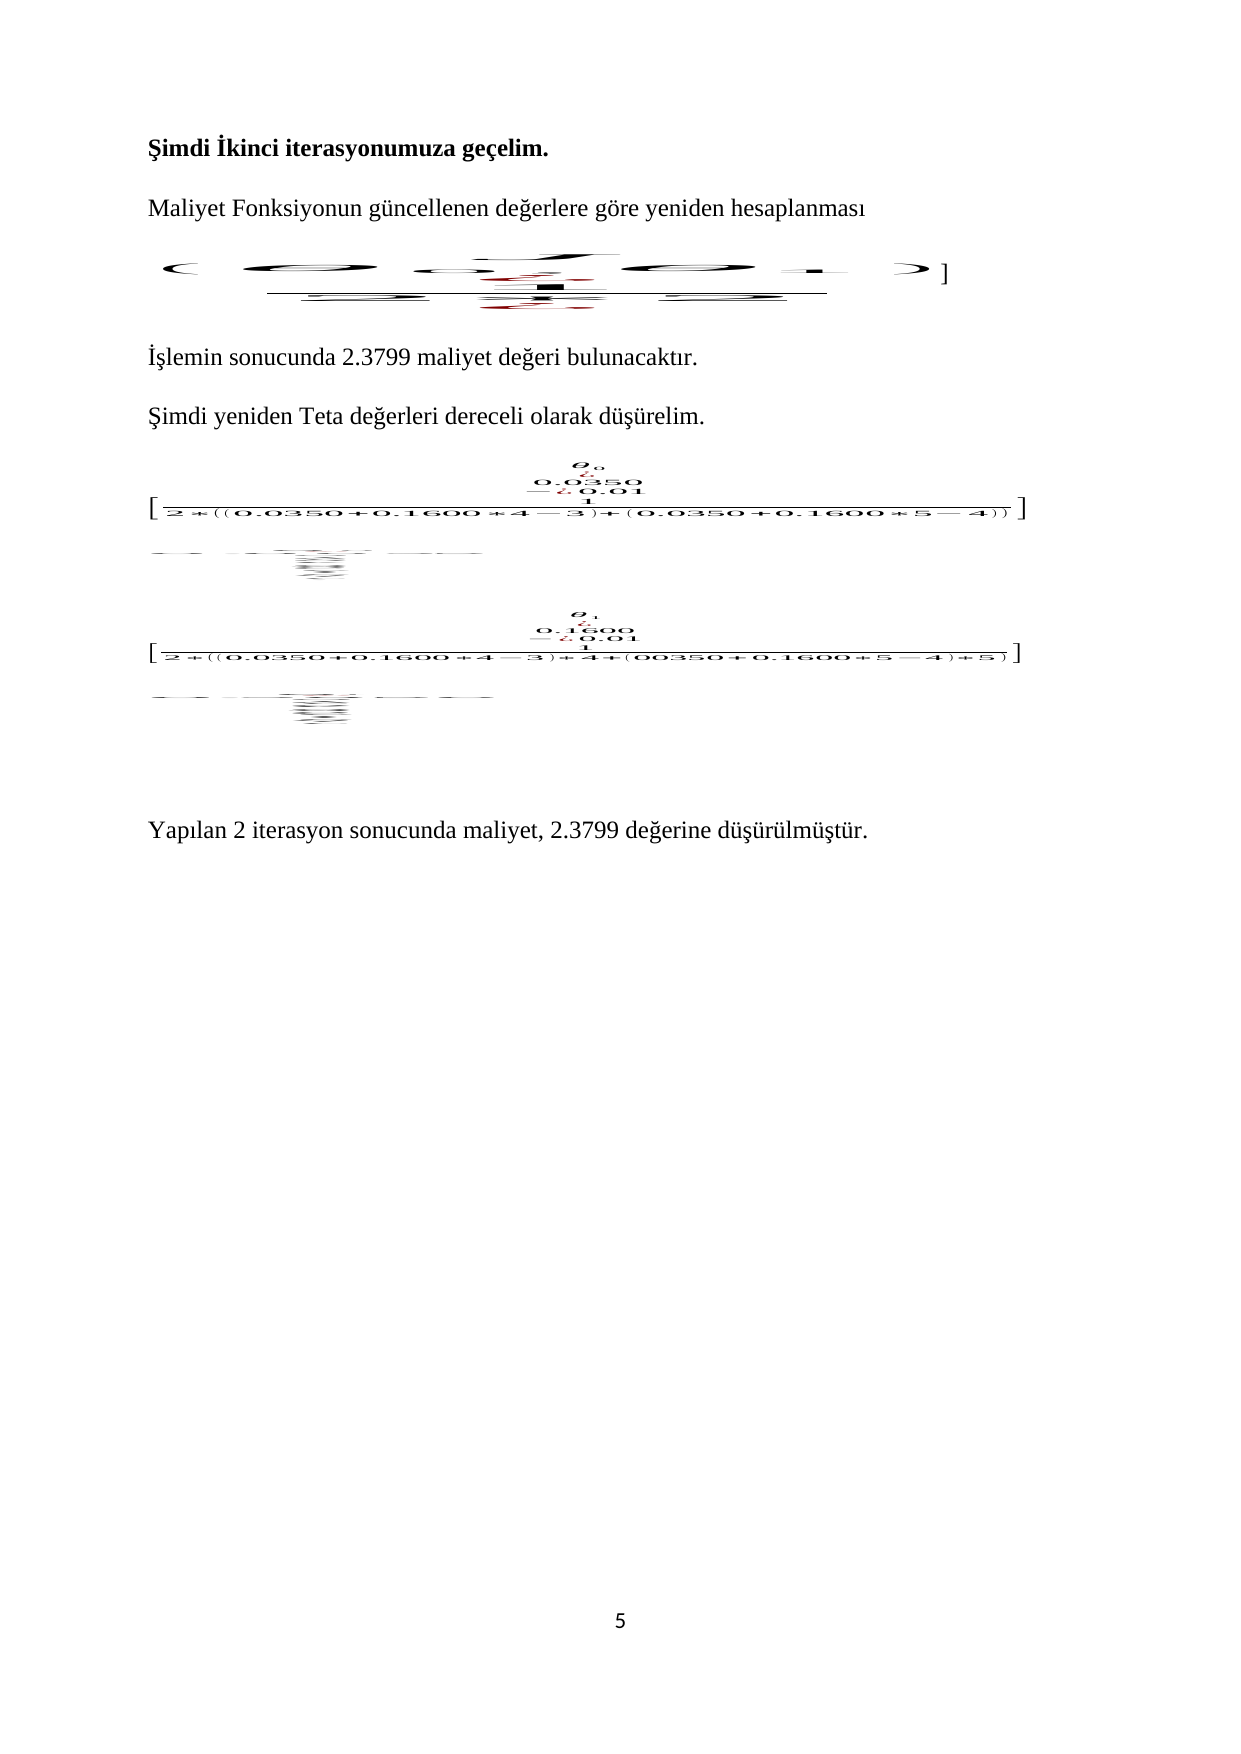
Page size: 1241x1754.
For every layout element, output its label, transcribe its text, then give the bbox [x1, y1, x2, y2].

text Yapılan 2 iterasyon sonucunda maliyet, 2.3799 değerine düşürülmüştür. [148, 815, 1093, 843]
text Maliyet Fonksiyonun güncellenen değerlere göre yeniden hesaplanması [148, 193, 1093, 222]
text Şimdi İkinci iterasyonumuza geçelim. [148, 133, 1093, 162]
text İşlemin sonucunda 2.3799 maliyet değeri bulunacaktır. [148, 342, 1093, 370]
text ] [148, 253, 1093, 311]
text Şimdi yeniden Teta değerleri dereceli olarak düşürelim. [148, 401, 1093, 430]
